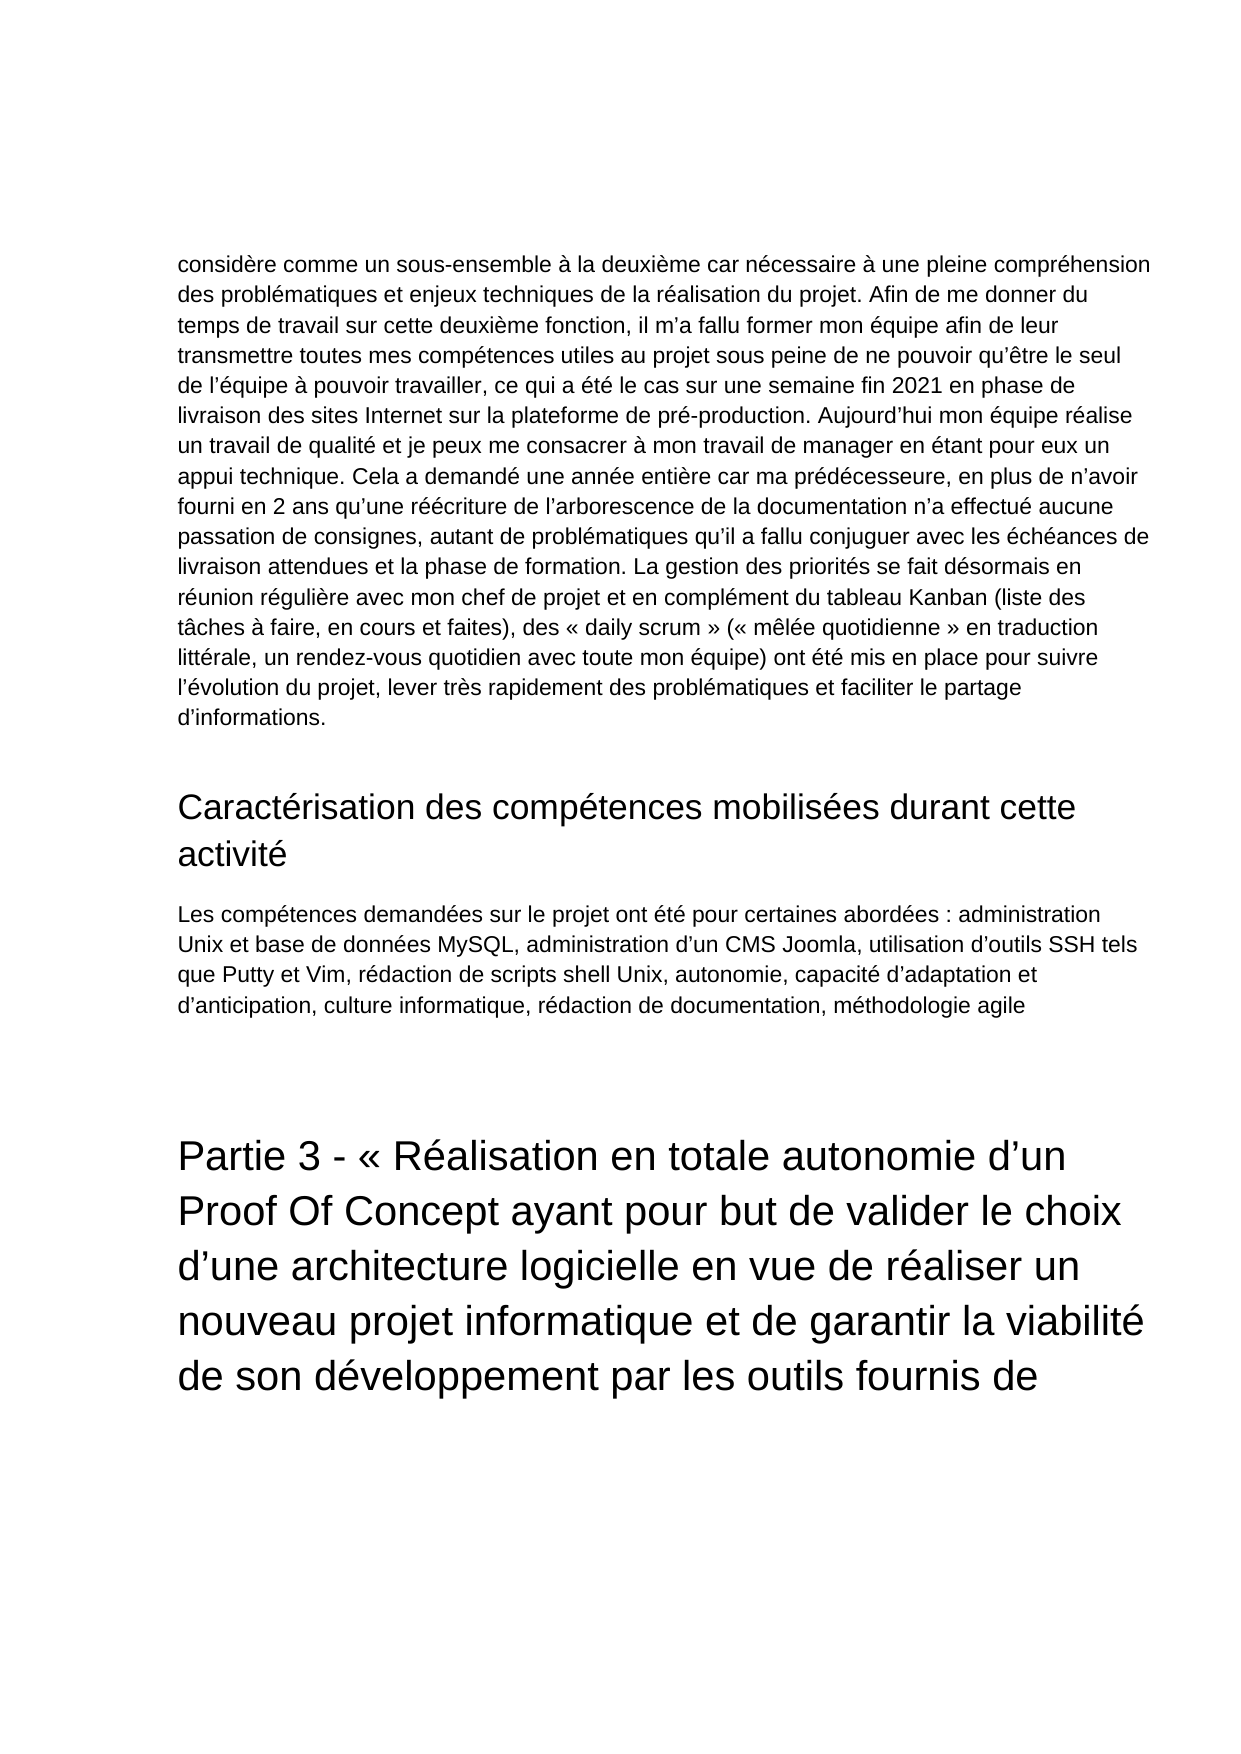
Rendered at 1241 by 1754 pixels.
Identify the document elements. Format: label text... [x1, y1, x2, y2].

subtitle Partie 3 - « Réalisation en totale autonomie d’un Proof Of Concept ayant pour but de valider le choix d’une architecture logicielle en vue de réaliser un nouveau projet informatique et de garantir la viabilité de son développement par les outils fournis de [177, 1131, 1152, 1399]
text considère comme un sous-ensemble à la deuxième car nécessaire à une pleine compréhension des problématiques et enjeux techniques de la réalisation du projet. Afin de me donner du temps de travail sur cette deuxième fonction, il m’a fallu former mon équipe afin de leur transmettre toutes mes compétences utiles au projet sous peine de ne pouvoir qu’être le seul de l’équipe à pouvoir travailler, ce qui a été le cas sur une semaine fin 2021 en phase de livraison des sites Internet sur la plateforme de pré-production. Aujourd’hui mon équipe réalise un travail de qualité et je peux me consacrer à mon travail de manager en étant pour eux un appui technique. Cela a demandé une année entière car ma prédécesseure, en plus de n’avoir fourni en 2 ans qu’une réécriture de l’arborescence de la documentation n’a effectué aucune passation de consignes, autant de problématiques qu’il a fallu conjuguer avec les échéances de livraison attendues et la phase de formation. La gestion des priorités se fait désormais en réunion régulière avec mon chef de projet et en complément du tableau Kanban (liste des tâches à faire, en cours et faites), des « daily scrum » (« mêlée quotidienne » en traduction littérale, un rendez-vous quotidien avec toute mon équipe) ont été mis en place pour suivre l’évolution du projet, lever très rapidement des problématiques et faciliter le partage d’informations. [177, 251, 1152, 731]
subtitle Caractérisation des compétences mobilisées durant cette activité [177, 787, 1152, 874]
text Les compétences demandées sur le projet ont été pour certaines abordées : administration Unix et base de données MySQL, administration d’un CMS Joomla, utilisation d’outils SSH tels que Putty et Vim, rédaction de scripts shell Unix, autonomie, capacité d’adaptation et d’anticipation, culture informatique, rédaction de documentation, méthodologie agile [177, 901, 1152, 1018]
